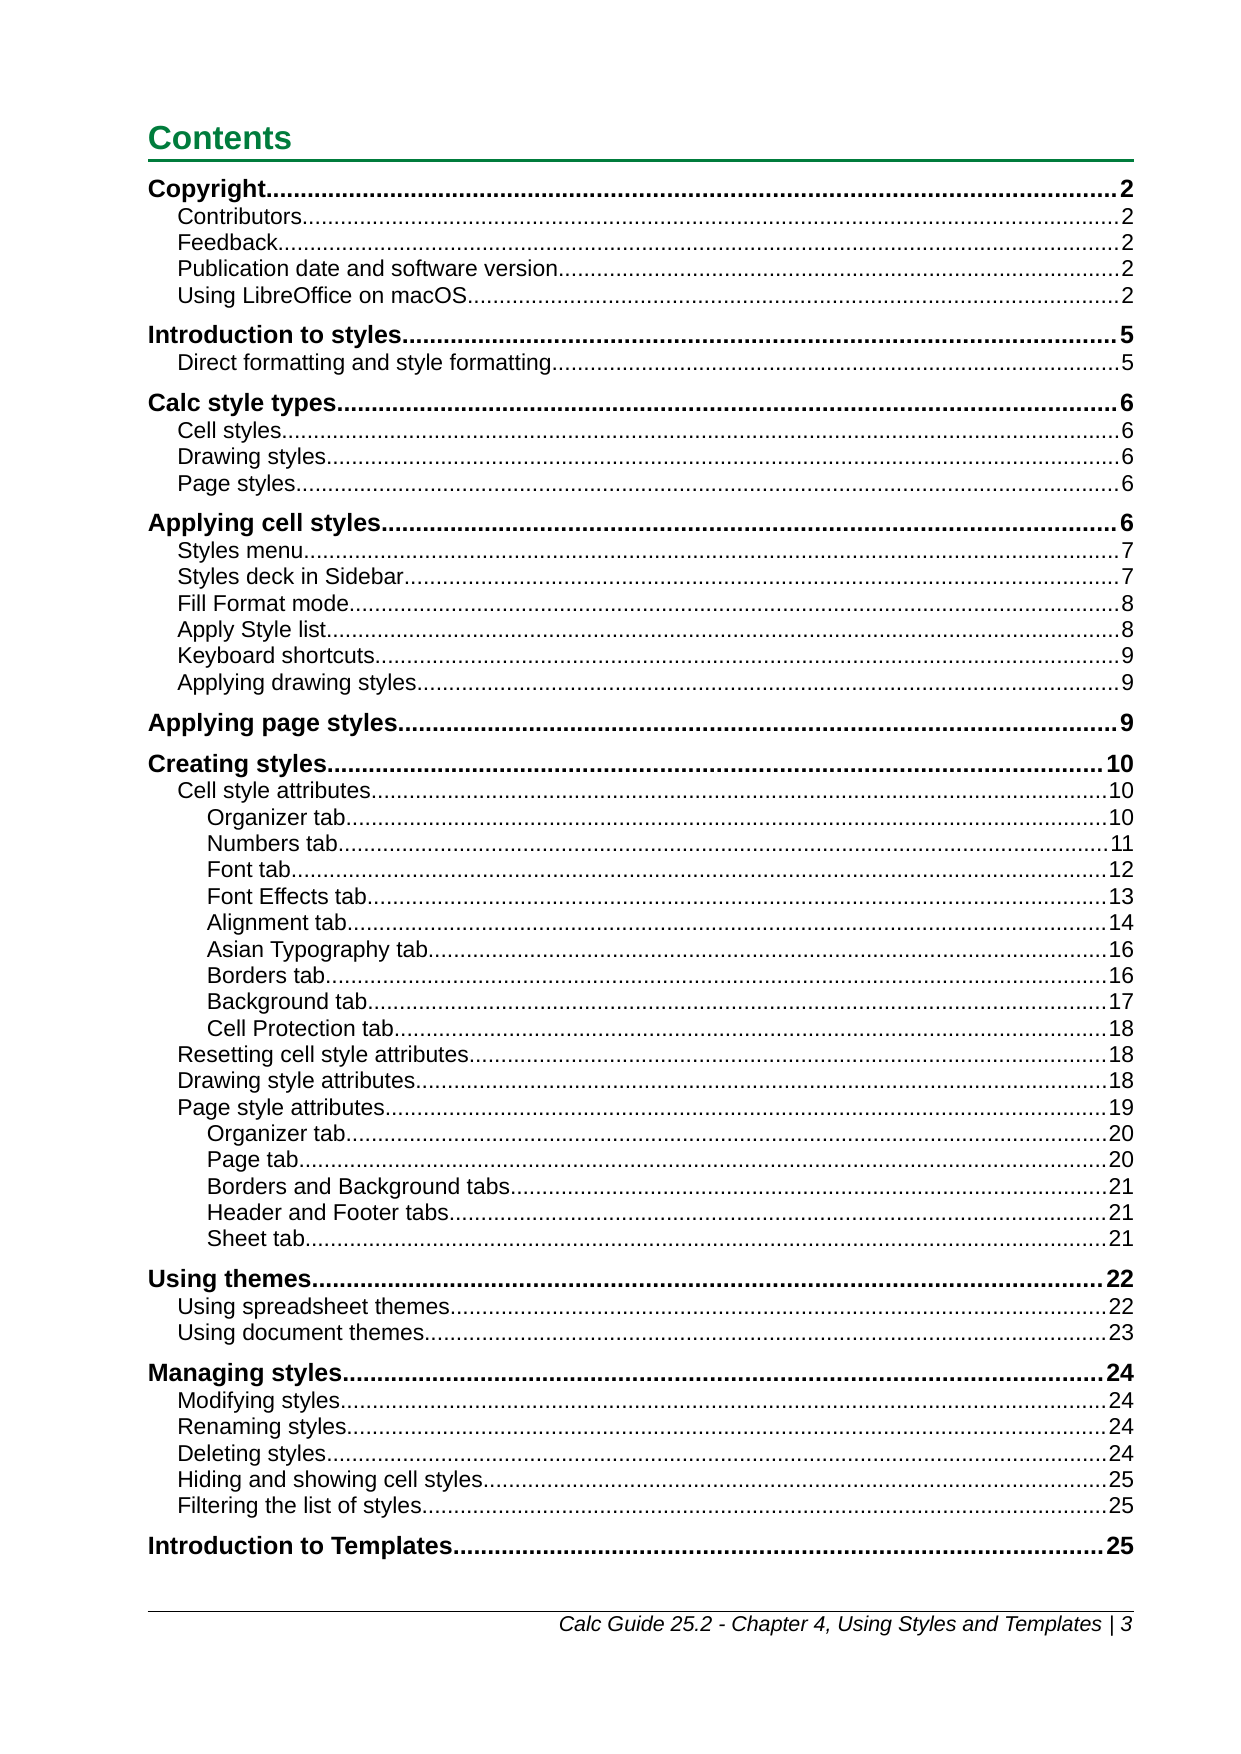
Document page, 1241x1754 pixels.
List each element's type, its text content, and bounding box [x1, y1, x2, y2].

text Contributors 2 [177, 203, 1134, 229]
text Applying cell styles 6 [148, 508, 1134, 537]
text Apply Style list 8 [177, 616, 1134, 642]
text Fill Format mode 8 [177, 590, 1134, 616]
text Modifying styles 24 [177, 1387, 1134, 1413]
text Direct formatting and style formatting 5 [177, 349, 1134, 376]
text Deleting styles 24 [177, 1439, 1134, 1466]
text Asian Typography tab 16 [207, 936, 1134, 962]
text Drawing styles 6 [177, 443, 1134, 469]
text Cell styles 6 [177, 417, 1134, 443]
text Cell style attributes 10 [177, 777, 1134, 804]
text Creating styles 10 [148, 749, 1134, 777]
text Applying page styles 9 [148, 707, 1134, 736]
text Borders tab 16 [207, 962, 1134, 988]
text Page styles 6 [177, 469, 1134, 496]
text Filtering the list of styles 25 [177, 1492, 1134, 1518]
text Renaming styles 24 [177, 1413, 1134, 1439]
text Numbers tab 11 [207, 830, 1134, 856]
subtitle Contents [148, 118, 1134, 159]
text Managing styles 24 [148, 1358, 1134, 1387]
text Applying drawing styles 9 [177, 669, 1134, 695]
text Resetting cell style attributes 18 [177, 1041, 1134, 1067]
text Introduction to Templates 25 [148, 1531, 1134, 1560]
text Page style attributes 19 [177, 1094, 1134, 1120]
text Header and Footer tabs 21 [207, 1199, 1134, 1225]
text Using document themes 23 [177, 1319, 1134, 1346]
text Organizer tab 20 [207, 1120, 1134, 1146]
text Styles deck in Sidebar 7 [177, 563, 1134, 590]
text Calc style types 6 [148, 388, 1134, 417]
text Using themes 22 [148, 1264, 1134, 1293]
text Alignment tab 14 [207, 909, 1134, 936]
text Organizer tab 10 [207, 804, 1134, 830]
text Using LibreOffice on macOS 2 [177, 282, 1134, 308]
text Drawing style attributes 18 [177, 1067, 1134, 1094]
text Feedback 2 [177, 229, 1134, 255]
text Introduction to styles 5 [148, 321, 1134, 349]
text Publication date and software version 2 [177, 255, 1134, 282]
text Hiding and showing cell styles 25 [177, 1466, 1134, 1492]
text Background tab 17 [207, 988, 1134, 1014]
text Using spreadsheet themes 22 [177, 1293, 1134, 1319]
text Keyboard shortcuts 9 [177, 642, 1134, 669]
text Font tab 12 [207, 856, 1134, 883]
text Font Effects tab 13 [207, 883, 1134, 909]
text Sheet tab 21 [207, 1225, 1134, 1252]
text Cell Protection tab 18 [207, 1014, 1134, 1041]
text Copyright 2 [148, 174, 1134, 203]
text Page tab 20 [207, 1146, 1134, 1173]
text Borders and Background tabs 21 [207, 1173, 1134, 1199]
text Styles menu 7 [177, 537, 1134, 563]
